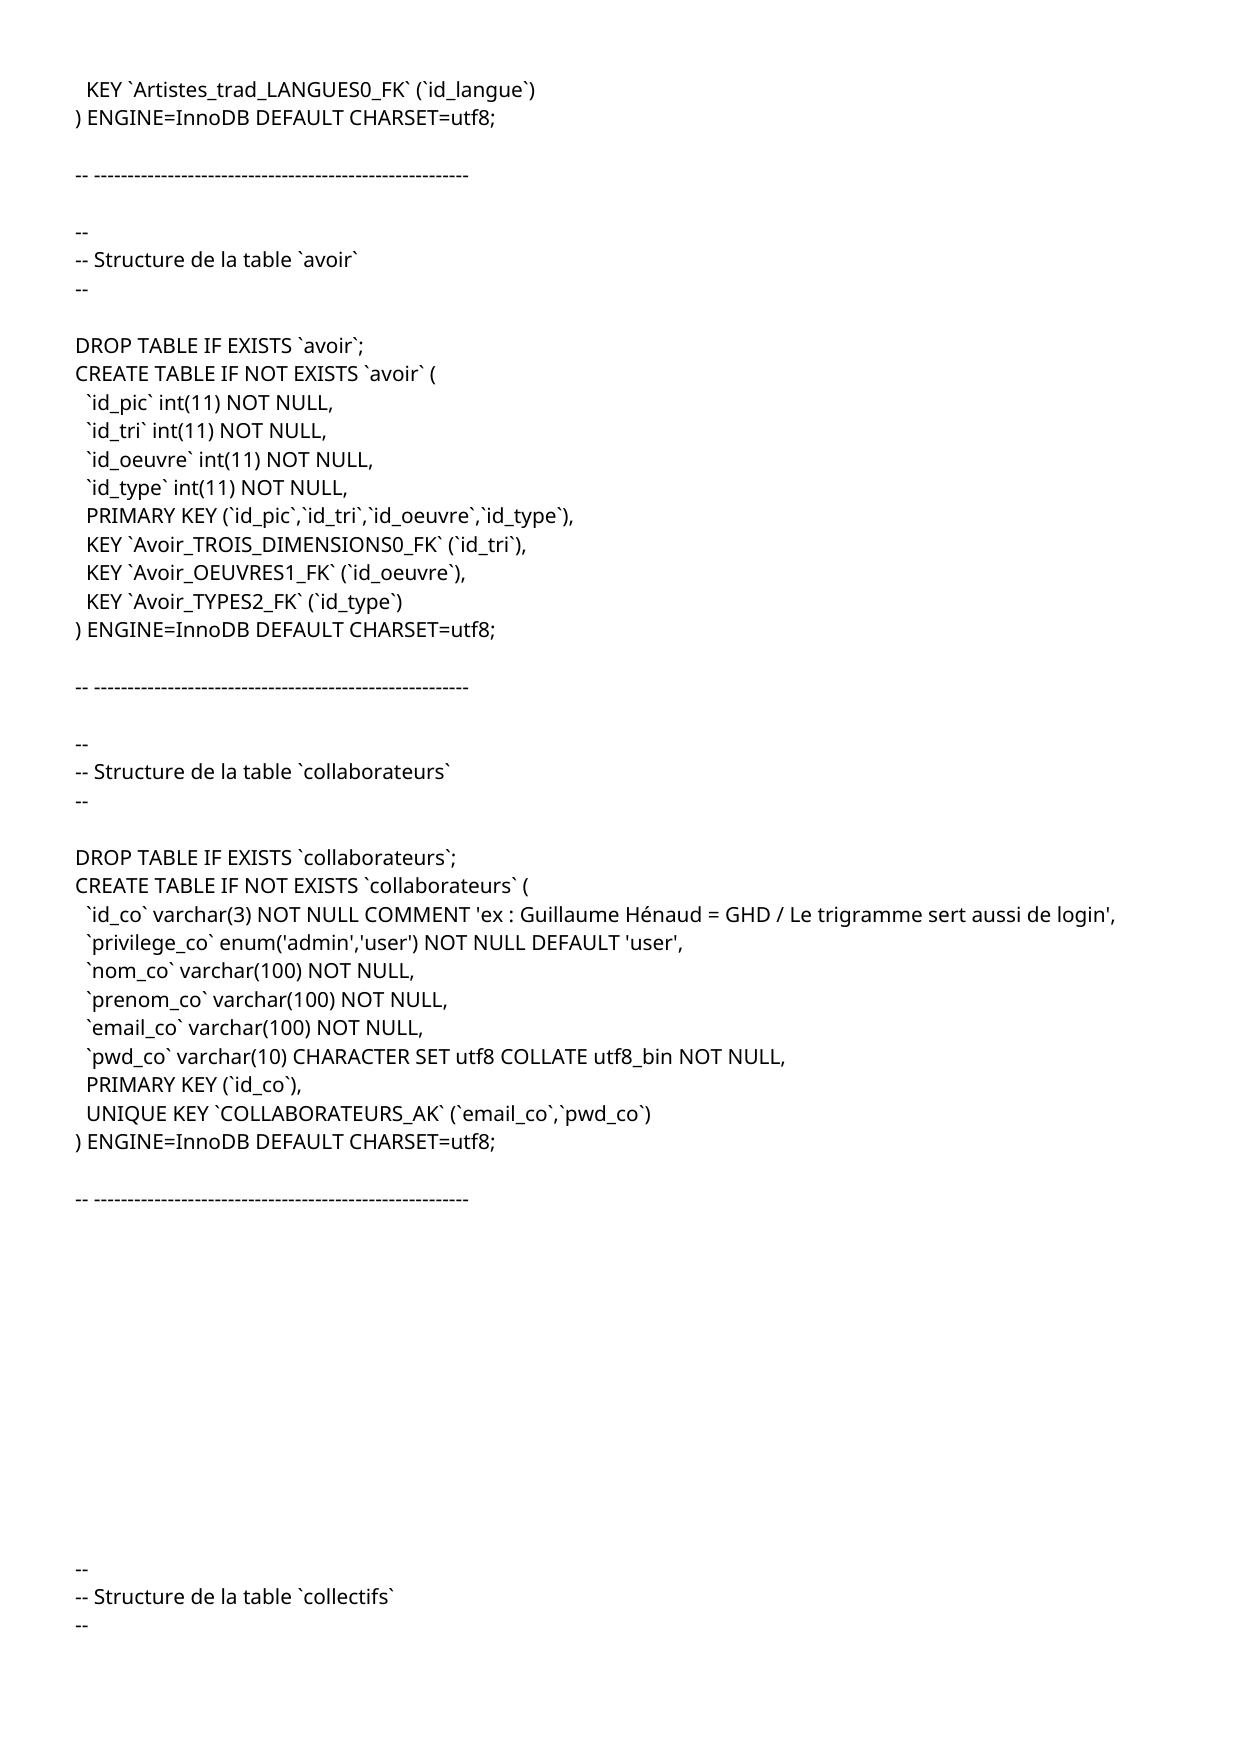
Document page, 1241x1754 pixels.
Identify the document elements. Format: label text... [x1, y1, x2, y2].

text KEY `Artistes_trad_LANGUES0_FK` (`id_langue`) ) ENGINE=InnoDB DEFAULT CHARSET=utf8; -- -------------------------------------------------------- -- -- Structure de la table `avoir` -- DROP TABLE IF EXISTS `avoir`; CREATE TABLE IF NOT EXISTS `avoir` ( `id_pic` int(11) NOT NULL, `id_tri` int(11) NOT NULL, `id_oeuvre` int(11) NOT NULL, `id_type` int(11) NOT NULL, PRIMARY KEY (`id_pic`,`id_tri`,`id_oeuvre`,`id_type`), KEY `Avoir_TROIS_DIMENSIONS0_FK` (`id_tri`), KEY `Avoir_OEUVRES1_FK` (`id_oeuvre`), KEY `Avoir_TYPES2_FK` (`id_type`) ) ENGINE=InnoDB DEFAULT CHARSET=utf8; -- -------------------------------------------------------- -- -- Structure de la table `collaborateurs` -- DROP TABLE IF EXISTS `collaborateurs`; CREATE TABLE IF NOT EXISTS `collaborateurs` ( `id_co` varchar(3) NOT NULL COMMENT 'ex : Guillaume Hénaud = GHD / Le trigramme sert aussi de login', `privilege_co` enum('admin','user') NOT NULL DEFAULT 'user', `nom_co` varchar(100) NOT NULL, `prenom_co` varchar(100) NOT NULL, `email_co` varchar(100) NOT NULL, `pwd_co` varchar(10) CHARACTER SET utf8 COLLATE utf8_bin NOT NULL, PRIMARY KEY (`id_co`), UNIQUE KEY `COLLABORATEURS_AK` (`email_co`,`pwd_co`) ) ENGINE=InnoDB DEFAULT CHARSET=utf8; -- -------------------------------------------------------- [75, 75, 1165, 1241]
text -- -- Structure de la table `collectifs` [75, 1525, 1165, 1667]
